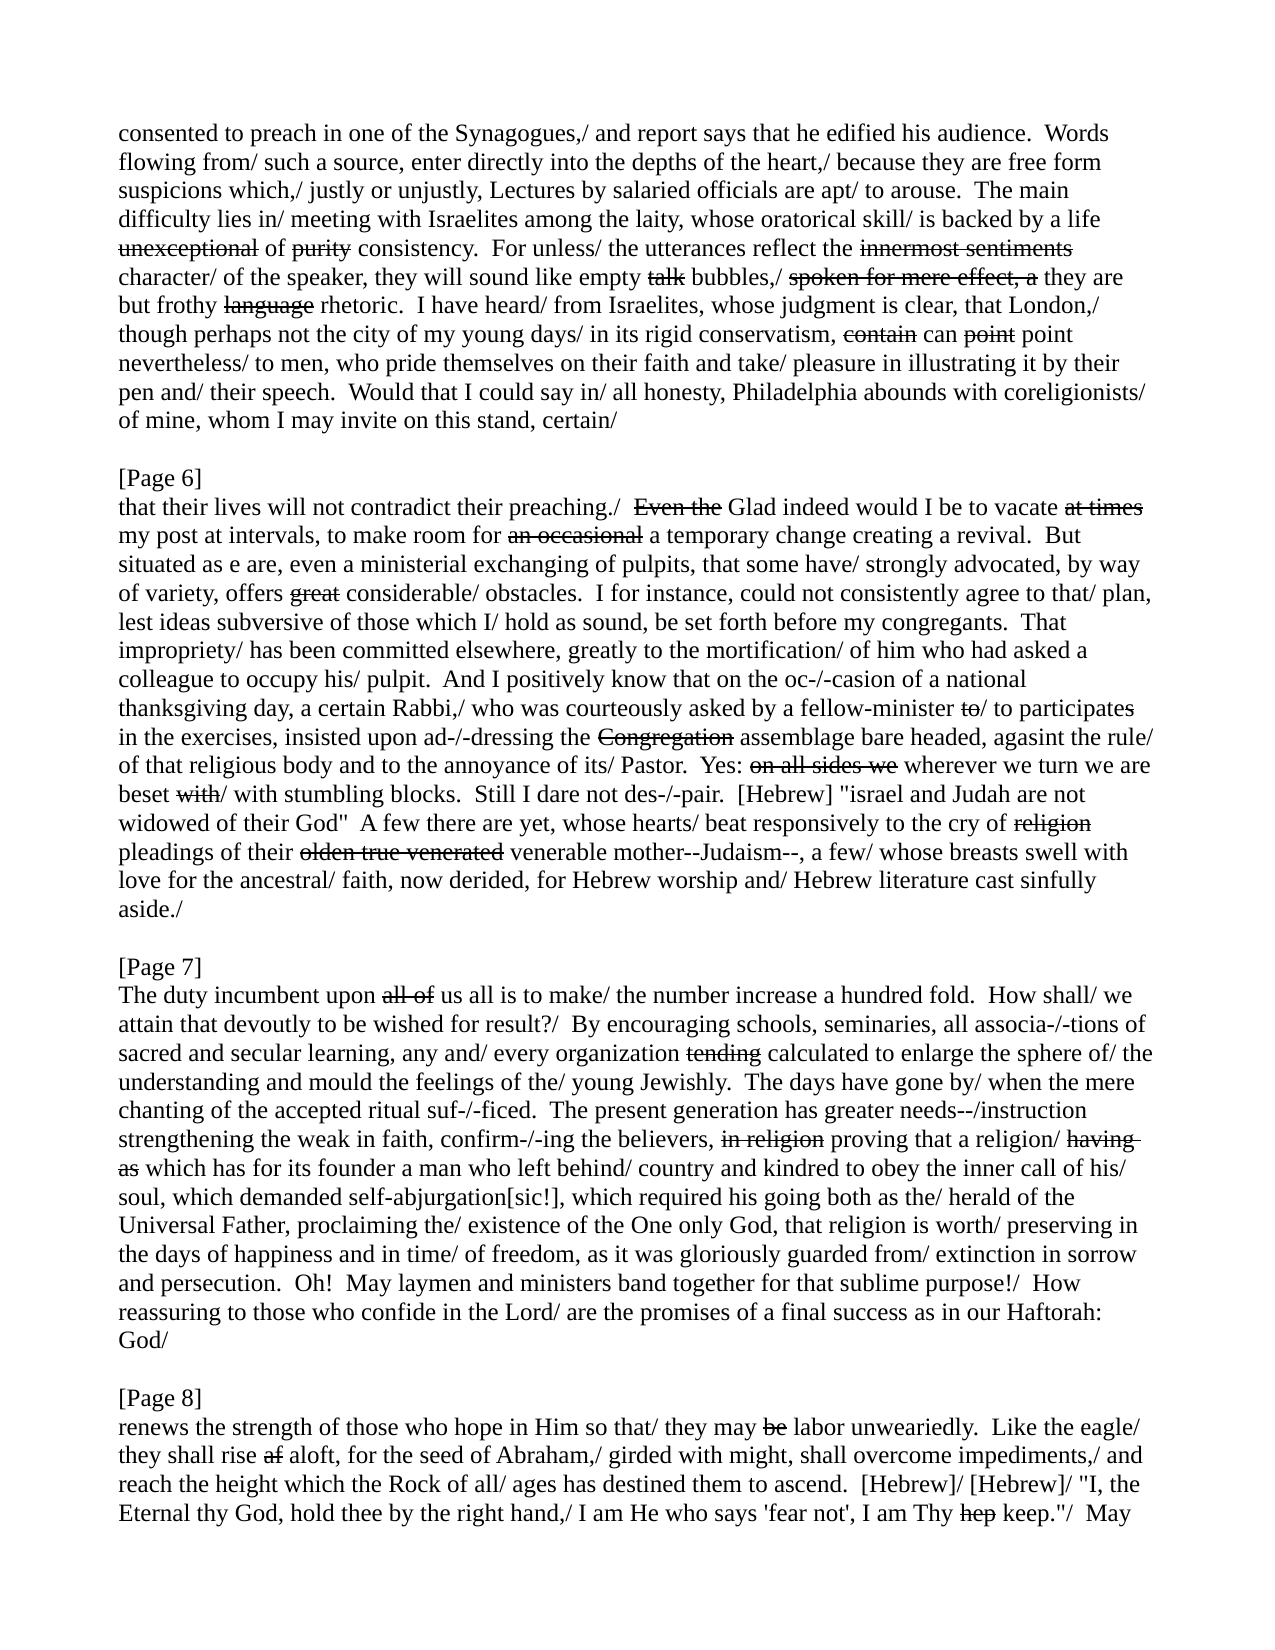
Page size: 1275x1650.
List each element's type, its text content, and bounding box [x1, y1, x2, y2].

text [Page 8] [118, 1383, 1157, 1412]
text [Page 6] [118, 463, 1157, 492]
text The duty incumbent upon all of us all is to make/ the number increase a hundred fold. How shall/ we attain that devoutly to be wished for result?/ By encouraging schools, seminaries, all associa-/-tions of sacred and secular learning, any and/ every organization tending calculated to enlarge the sphere of/ the understanding and mould the feelings of the/ young Jewishly. The days have gone by/ when the mere chanting of the accepted ritual suf-/-ficed. The present generation has greater needs--/instruction strengthening the weak in faith, confirm-/-ing the believers, in religion proving that a religion/ having as which has for its founder a man who left behind/ country and kindred to obey the inner call of his/ soul, which demanded self-abjurgation[sic!], which required his going both as the/ herald of the Universal Father, proclaiming the/ existence of the One only God, that religion is worth/ preserving in the days of happiness and in time/ of freedom, as it was gloriously guarded from/ extinction in sorrow and persecution. Oh! May laymen and ministers band together for that sublime purpose!/ How reassuring to those who confide in the Lord/ are the promises of a final success as in our Haftorah: God/ [118, 981, 1157, 1354]
text [Page 7] [118, 952, 1157, 981]
text that their lives will not contradict their preaching./ Even the Glad indeed would I be to vacate at times my post at intervals, to make room for an occasional a temporary change creating a revival. But situated as e are, even a ministerial exchanging of pulpits, that some have/ strongly advocated, by way of variety, offers great considerable/ obstacles. I for instance, could not consistently agree to that/ plan, lest ideas subversive of those which I/ hold as sound, be set forth before my congregants. That impropriety/ has been committed elsewhere, greatly to the mortification/ of him who had asked a colleague to occupy his/ pulpit. And I positively know that on the oc-/-casion of a national thanksgiving day, a certain Rabbi,/ who was courteously asked by a fellow-minister to/ to participates in the exercises, insisted upon ad-/-dressing the Congregation assemblage bare headed, agasint the rule/ of that religious body and to the annoyance of its/ Pastor. Yes: on all sides we wherever we turn we are beset with/ with stumbling blocks. Still I dare not des-/-pair. [Hebrew] "israel and Judah are not widowed of their God" A few there are yet, whose hearts/ beat responsively to the cry of religion pleadings of their olden true venerated venerable mother--Judaism--, a few/ whose breasts swell with love for the ancestral/ faith, now derided, for Hebrew worship and/ Hebrew literature cast sinfully aside./ [118, 492, 1157, 923]
text consented to preach in one of the Synagogues,/ and report says that he edified his audience. Words flowing from/ such a source, enter directly into the depths of the heart,/ because they are free form suspicions which,/ justly or unjustly, Lectures by salaried officials are apt/ to arouse. The main difficulty lies in/ meeting with Israelites among the laity, whose oratorical skill/ is backed by a life unexceptional of purity consistency. For unless/ the utterances reflect the innermost sentiments character/ of the speaker, they will sound like empty talk bubbles,/ spoken for mere effect, a they are but frothy language rhetoric. I have heard/ from Israelites, whose judgment is clear, that London,/ though perhaps not the city of my young days/ in its rigid conservatism, contain can point point nevertheless/ to men, who pride themselves on their faith and take/ pleasure in illustrating it by their pen and/ their speech. Would that I could say in/ all honesty, Philadelphia abounds with coreligionists/ of mine, whom I may invite on this stand, certain/ [118, 118, 1157, 434]
text renews the strength of those who hope in Him so that/ they may be labor unweariedly. Like the eagle/ they shall rise af aloft, for the seed of Abraham,/ girded with might, shall overcome impediments,/ and reach the height which the Rock of all/ ages has destined them to ascend. [Hebrew]/ [Hebrew]/ "I, the Eternal thy God, hold thee by the right hand,/ I am He who says 'fear not', I am Thy hep keep."/ May [118, 1412, 1157, 1527]
